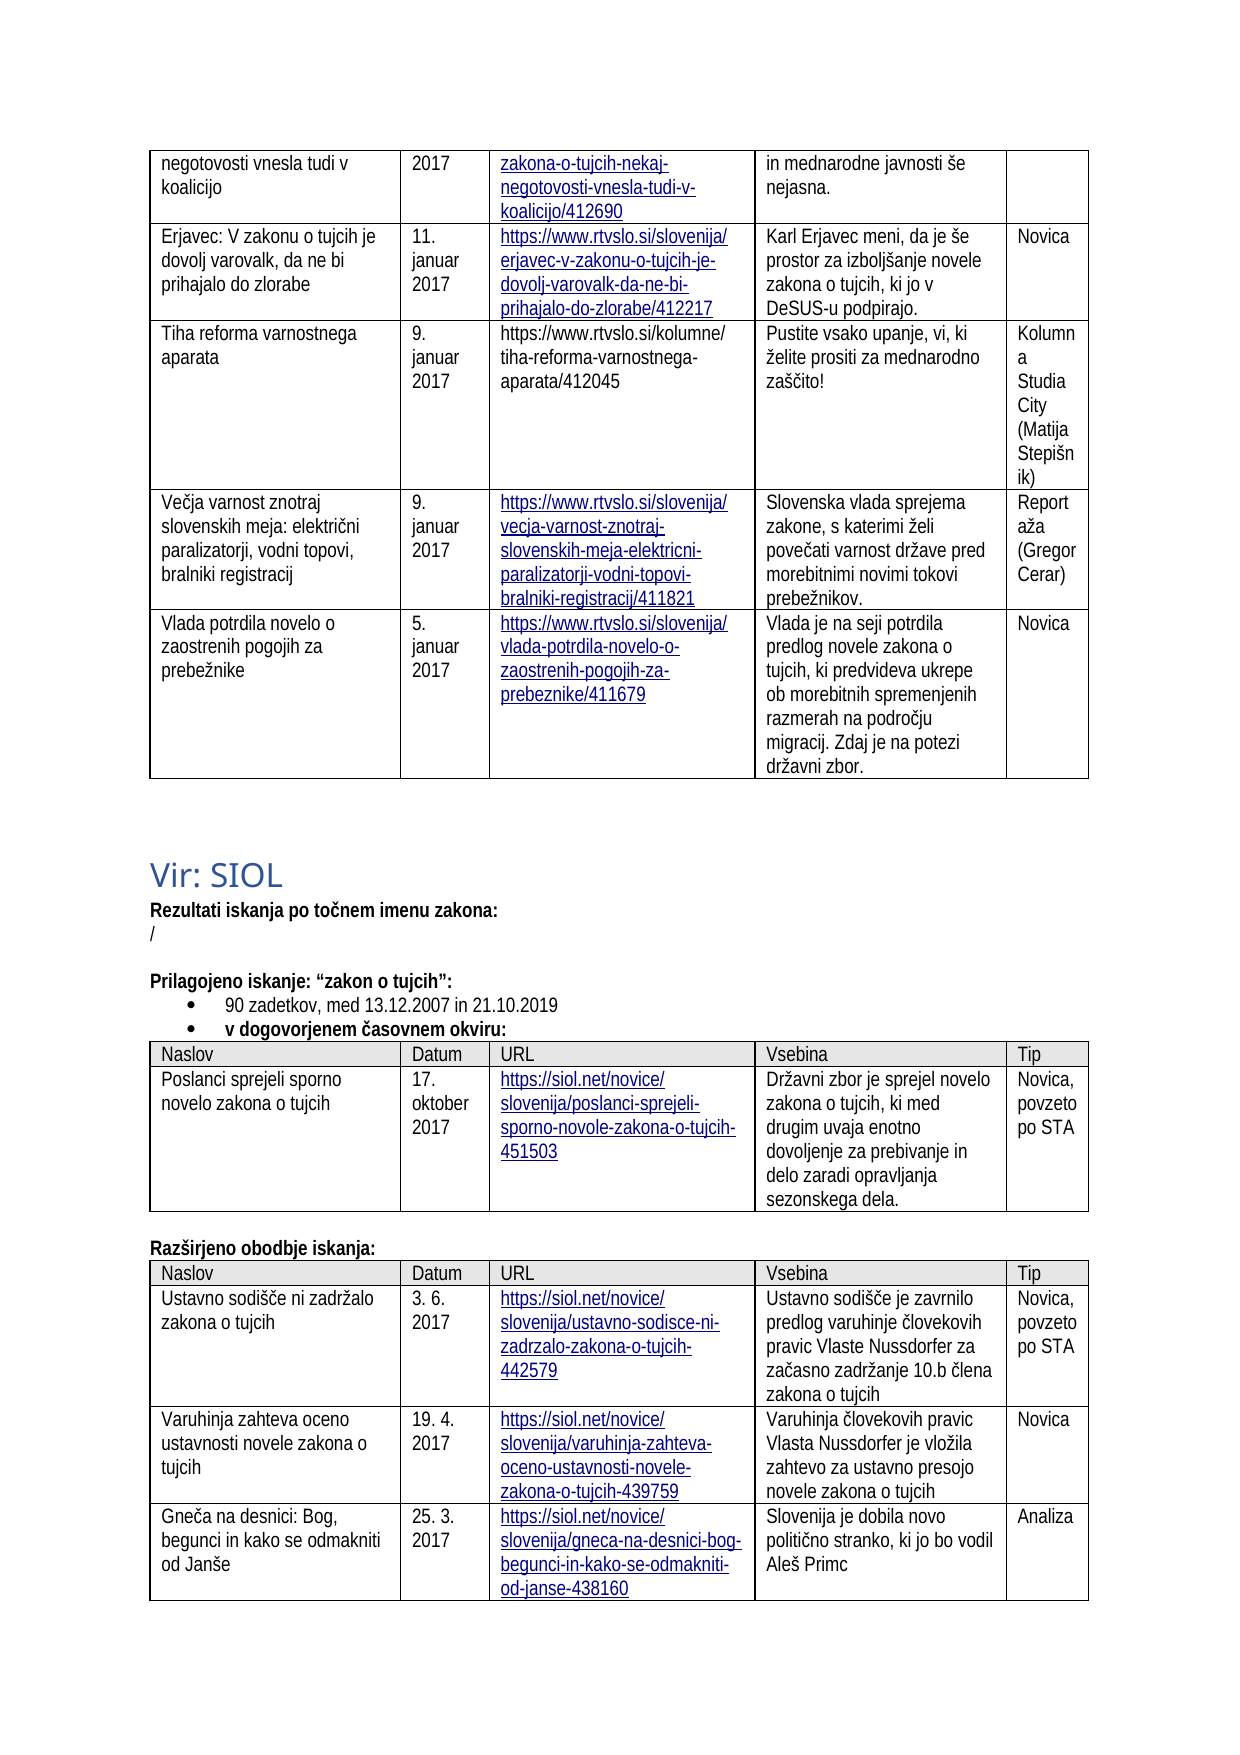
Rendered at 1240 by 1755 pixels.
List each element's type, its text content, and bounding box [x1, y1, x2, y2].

table_cell Varuhinja zahteva oceno ustavnosti novele zakona o tujcih [151, 1407, 400, 1503]
table_cell Novica, povzeto po STA [1007, 1286, 1088, 1406]
table_cell https://siol.net/novice/slovenija/ustavno-sodisce-ni-zadrzalo-zakona-o-tujcih-442579 [490, 1286, 754, 1406]
table_cell 17. oktober 2017 [401, 1067, 489, 1211]
table_cell negotovosti vnesla tudi v koalicijo [151, 151, 400, 223]
table_cell Analiza [1007, 1504, 1088, 1599]
table_cell https://www.rtvslo.si/slovenija/vecja-varnost-znotraj-slovenskih-meja-elektricni-paralizatorji-vodni-topovi-bralniki-registracij/411821 [490, 490, 754, 609]
table_cell 3. 6. 2017 [401, 1286, 489, 1406]
table_cell in mednarodne javnosti še nejasna. [756, 151, 1006, 223]
table_cell 5. januar 2017 [401, 610, 489, 778]
table_cell Ustavno sodišče ni zadržalo zakona o tujcih [151, 1286, 400, 1406]
table_cell 9. januar 2017 [401, 490, 489, 609]
table_header Naslov [151, 1042, 400, 1066]
list v dogovorjenem časovnem okviru: [187, 1017, 1089, 1041]
table_header Vsebina [756, 1261, 1006, 1285]
table_cell Vlada je na seji potrdila predlog novele zakona o tujcih, ki predvideva ukrepe ob morebitnih spremenjenih razmerah na področju migracij. Zdaj je na potezi državni zbor. [756, 610, 1006, 778]
table_cell Gneča na desnici: Bog, begunci in kako se odmakniti od Janše [151, 1504, 400, 1599]
list 90 zadetkov, med 13.12.2007 in 21.10.2019 [187, 993, 1089, 1017]
table_header Vsebina [756, 1042, 1006, 1066]
table_header URL [490, 1261, 754, 1285]
table_cell https://siol.net/novice/slovenija/gneca-na-desnici-bog-begunci-in-kako-se-odmakniti-od-janse-438160 [490, 1504, 754, 1599]
text Prilagojeno iskanje: “zakon o tujcih”: [150, 969, 1089, 993]
table_header Datum [401, 1042, 489, 1066]
table_header Tip [1007, 1261, 1088, 1285]
table_cell Novica [1007, 1407, 1088, 1503]
table_header URL [490, 1042, 754, 1066]
table_cell https://siol.net/novice/slovenija/poslanci-sprejeli-sporno-novole-zakona-o-tujcih-451503 [490, 1067, 754, 1211]
table_cell Ustavno sodišče je zavrnilo predlog varuhinje človekovih pravic Vlaste Nussdorfer za začasno zadržanje 10.b člena zakona o tujcih [756, 1286, 1006, 1406]
table_cell Kolumna Studia City (Matija Stepišnik) [1007, 321, 1088, 488]
table_cell Vlada potrdila novelo o zaostrenih pogojih za prebežnike [151, 610, 400, 778]
table_cell Slovenija je dobila novo politično stranko, ki jo bo vodil Aleš Primc [756, 1504, 1006, 1599]
table_cell Slovenska vlada sprejema zakone, s katerimi želi povečati varnost države pred morebitnimi novimi tokovi prebežnikov. [756, 490, 1006, 609]
table_cell 19. 4. 2017 [401, 1407, 489, 1503]
table_cell Pustite vsako upanje, vi, ki želite prositi za mednarodno zaščito! [756, 321, 1006, 488]
table_cell https://www.rtvslo.si/kolumne/tiha-reforma-varnostnega-aparata/412045 [490, 321, 754, 488]
table_cell Poslanci sprejeli sporno novelo zakona o tujcih [151, 1067, 400, 1211]
table_cell Varuhinja človekovih pravic Vlasta Nussdorfer je vložila zahtevo za ustavno presojo novele zakona o tujcih [756, 1407, 1006, 1503]
table_cell Državni zbor je sprejel novelo zakona o tujcih, ki med drugim uvaja enotno dovoljenje za prebivanje in delo zaradi opravljanja sezonskega dela. [756, 1067, 1006, 1211]
table_cell https://www.rtvslo.si/slovenija/vlada-potrdila-novelo-o-zaostrenih-pogojih-za-prebeznike/411679 [490, 610, 754, 778]
text / [150, 921, 1089, 945]
table_cell zakona-o-tujcih-nekaj-negotovosti-vnesla-tudi-v-koalicijo/412690 [490, 151, 754, 223]
text Rezultati iskanja po točnem imenu zakona: [150, 897, 1089, 921]
table_cell Večja varnost znotraj slovenskih meja: električni paralizatorji, vodni topovi, bralniki registracij [151, 490, 400, 609]
table_header Naslov [151, 1261, 400, 1285]
table_header Datum [401, 1261, 489, 1285]
table_header Tip [1007, 1042, 1088, 1066]
text Razširjeno obodbje iskanja: [150, 1236, 1089, 1260]
table_cell https://www.rtvslo.si/slovenija/erjavec-v-zakonu-o-tujcih-je-dovolj-varovalk-da-ne-bi-prihajalo-do-zlorabe/412217 [490, 224, 754, 320]
table_cell Novica, povzeto po STA [1007, 1067, 1088, 1211]
table_cell https://siol.net/novice/slovenija/varuhinja-zahteva-oceno-ustavnosti-novele-zakona-o-tujcih-439759 [490, 1407, 754, 1503]
table_cell Reportaža (Gregor Cerar) [1007, 490, 1088, 609]
table_cell 2017 [401, 151, 489, 223]
table_cell Tiha reforma varnostnega aparata [151, 321, 400, 488]
table_cell 25. 3. 2017 [401, 1504, 489, 1599]
table_cell Novica [1007, 224, 1088, 320]
table_cell 11. januar 2017 [401, 224, 489, 320]
table_cell Karl Erjavec meni, da je še prostor za izboljšanje novele zakona o tujcih, ki jo v DeSUS-u podpirajo. [756, 224, 1006, 320]
table_cell 9. januar 2017 [401, 321, 489, 488]
subtitle Vir: SIOL [150, 852, 1089, 897]
table_cell Novica [1007, 610, 1088, 778]
table_cell [1007, 151, 1088, 223]
table_cell Erjavec: V zakonu o tujcih je dovolj varovalk, da ne bi prihajalo do zlorabe [151, 224, 400, 320]
